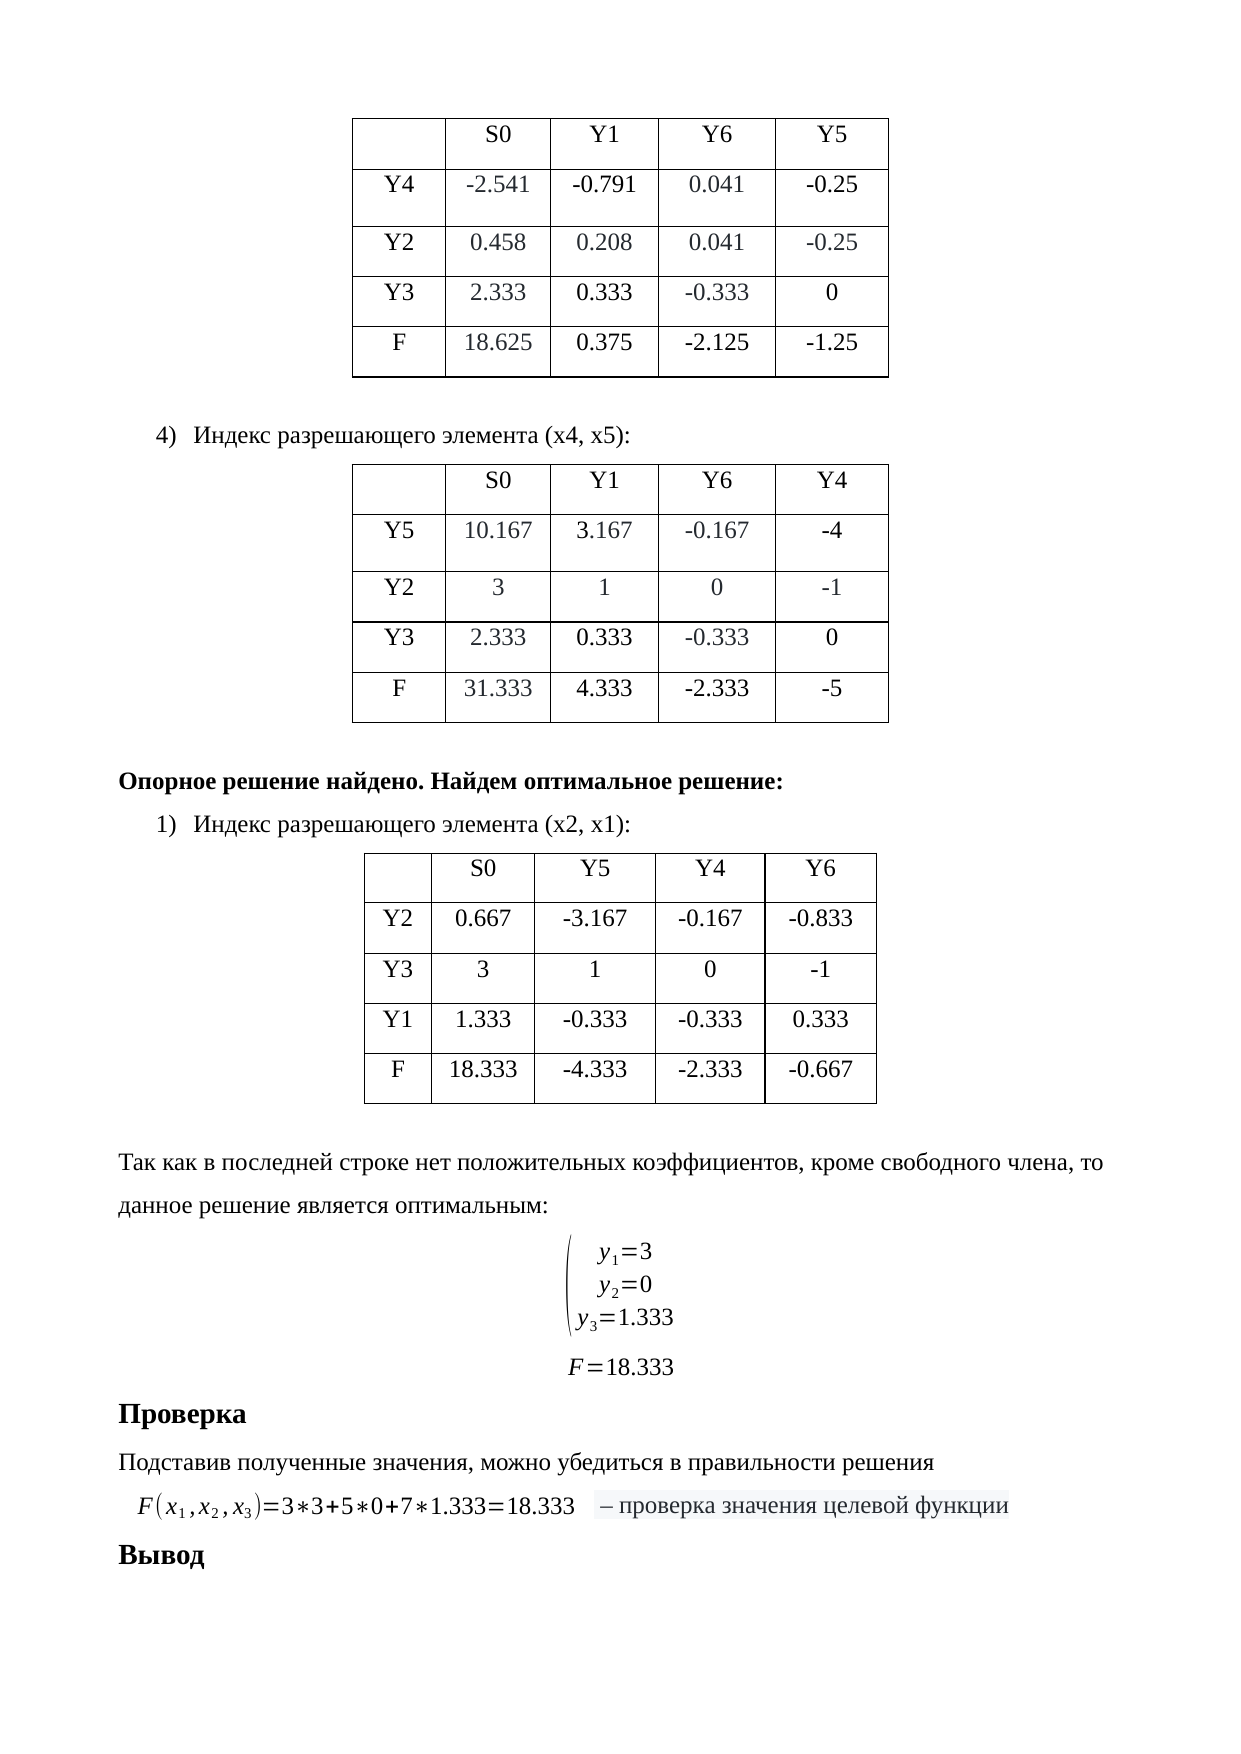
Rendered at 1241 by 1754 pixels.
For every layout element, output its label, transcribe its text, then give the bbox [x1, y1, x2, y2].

table_cell -0.25 [776, 227, 888, 276]
table_cell 0.333 [551, 277, 658, 326]
table_cell -1 [776, 572, 888, 621]
table_cell 0.041 [659, 227, 775, 276]
table_header S0 [432, 854, 534, 902]
table_header S0 [446, 465, 550, 514]
table_cell -0.333 [659, 277, 775, 326]
table_header [365, 854, 431, 902]
table_cell -0.833 [766, 903, 876, 953]
list Индекс разрешающего элемента (x4, x5): [156, 421, 1122, 449]
text – проверка значения целевой функции [118, 1490, 1122, 1523]
table_cell 1 [551, 572, 658, 621]
table_cell 0 [776, 623, 888, 672]
table_cell Y4 [353, 170, 445, 226]
table_cell -0.25 [776, 170, 888, 226]
table_cell -0.333 [659, 623, 775, 672]
table_cell F [353, 327, 445, 376]
table_cell -4 [776, 515, 888, 571]
table_cell 0 [659, 572, 775, 621]
table_cell -2.541 [446, 170, 550, 226]
table_cell Y2 [353, 227, 445, 276]
table_cell Y2 [353, 572, 445, 621]
table_header Y6 [659, 119, 775, 168]
table_cell -0.167 [656, 903, 764, 953]
text Подставив полученные значения, можно убедиться в правильности решения [118, 1447, 1122, 1476]
table_cell 0.041 [659, 170, 775, 226]
table_header Y1 [551, 119, 658, 168]
table_header [353, 465, 445, 514]
table_header S0 [446, 119, 550, 168]
text Опорное решение найдено. Найдем оптимальное решение: [118, 766, 1122, 795]
table_cell -1.25 [776, 327, 888, 376]
table_cell 3.167 [551, 515, 658, 571]
table_header Y1 [551, 465, 658, 514]
table_cell 0 [776, 277, 888, 326]
table_header Y5 [776, 119, 888, 168]
table_cell -3.167 [535, 903, 655, 953]
table_cell -4.333 [535, 1054, 655, 1102]
table_cell 1 [535, 954, 655, 1003]
table_cell Y5 [353, 515, 445, 571]
text Вывод [118, 1537, 1122, 1571]
table_header Y5 [535, 854, 655, 902]
table_header Y6 [766, 854, 876, 902]
table_cell 0.333 [551, 623, 658, 672]
table_cell 0.208 [551, 227, 658, 276]
table_cell Y2 [365, 903, 431, 953]
table_header Y4 [776, 465, 888, 514]
table_cell -0.333 [535, 1004, 655, 1053]
table_cell -0.667 [766, 1054, 876, 1102]
table_header Y6 [659, 465, 775, 514]
text Проверка [118, 1397, 1122, 1430]
table_cell -0.333 [656, 1004, 764, 1053]
table_cell 0.667 [432, 903, 534, 953]
table_cell 0.458 [446, 227, 550, 276]
table_cell Y3 [365, 954, 431, 1003]
table_cell -0.791 [551, 170, 658, 226]
table_cell Y3 [353, 623, 445, 672]
table_cell F [365, 1054, 431, 1102]
table_cell -5 [776, 673, 888, 722]
table_header [353, 119, 445, 168]
table_cell -2.333 [656, 1054, 764, 1102]
table_cell 18.625 [446, 327, 550, 376]
table_cell 0 [656, 954, 764, 1003]
text Так как в последней строке нет положительных коэффициентов, кроме свободного члена, то данное решение является оптимальным: [118, 1147, 1122, 1218]
table_cell -2.125 [659, 327, 775, 376]
table_cell -0.167 [659, 515, 775, 571]
table_cell Y1 [365, 1004, 431, 1053]
table_cell 3 [446, 572, 550, 621]
table_cell 3 [432, 954, 534, 1003]
table_cell 31.333 [446, 673, 550, 722]
table_cell 2.333 [446, 623, 550, 672]
table_cell 1.333 [432, 1004, 534, 1053]
table_header Y4 [656, 854, 764, 902]
table_cell Y3 [353, 277, 445, 326]
list Индекс разрешающего элемента (x2, x1): [156, 809, 1122, 838]
table_cell 10.167 [446, 515, 550, 571]
table_cell 4.333 [551, 673, 658, 722]
table_cell 2.333 [446, 277, 550, 326]
table_cell 18.333 [432, 1054, 534, 1102]
table_cell 0.333 [766, 1004, 876, 1053]
table_cell -2.333 [659, 673, 775, 722]
table_cell -1 [766, 954, 876, 1003]
table_cell F [353, 673, 445, 722]
table_cell 0.375 [551, 327, 658, 376]
